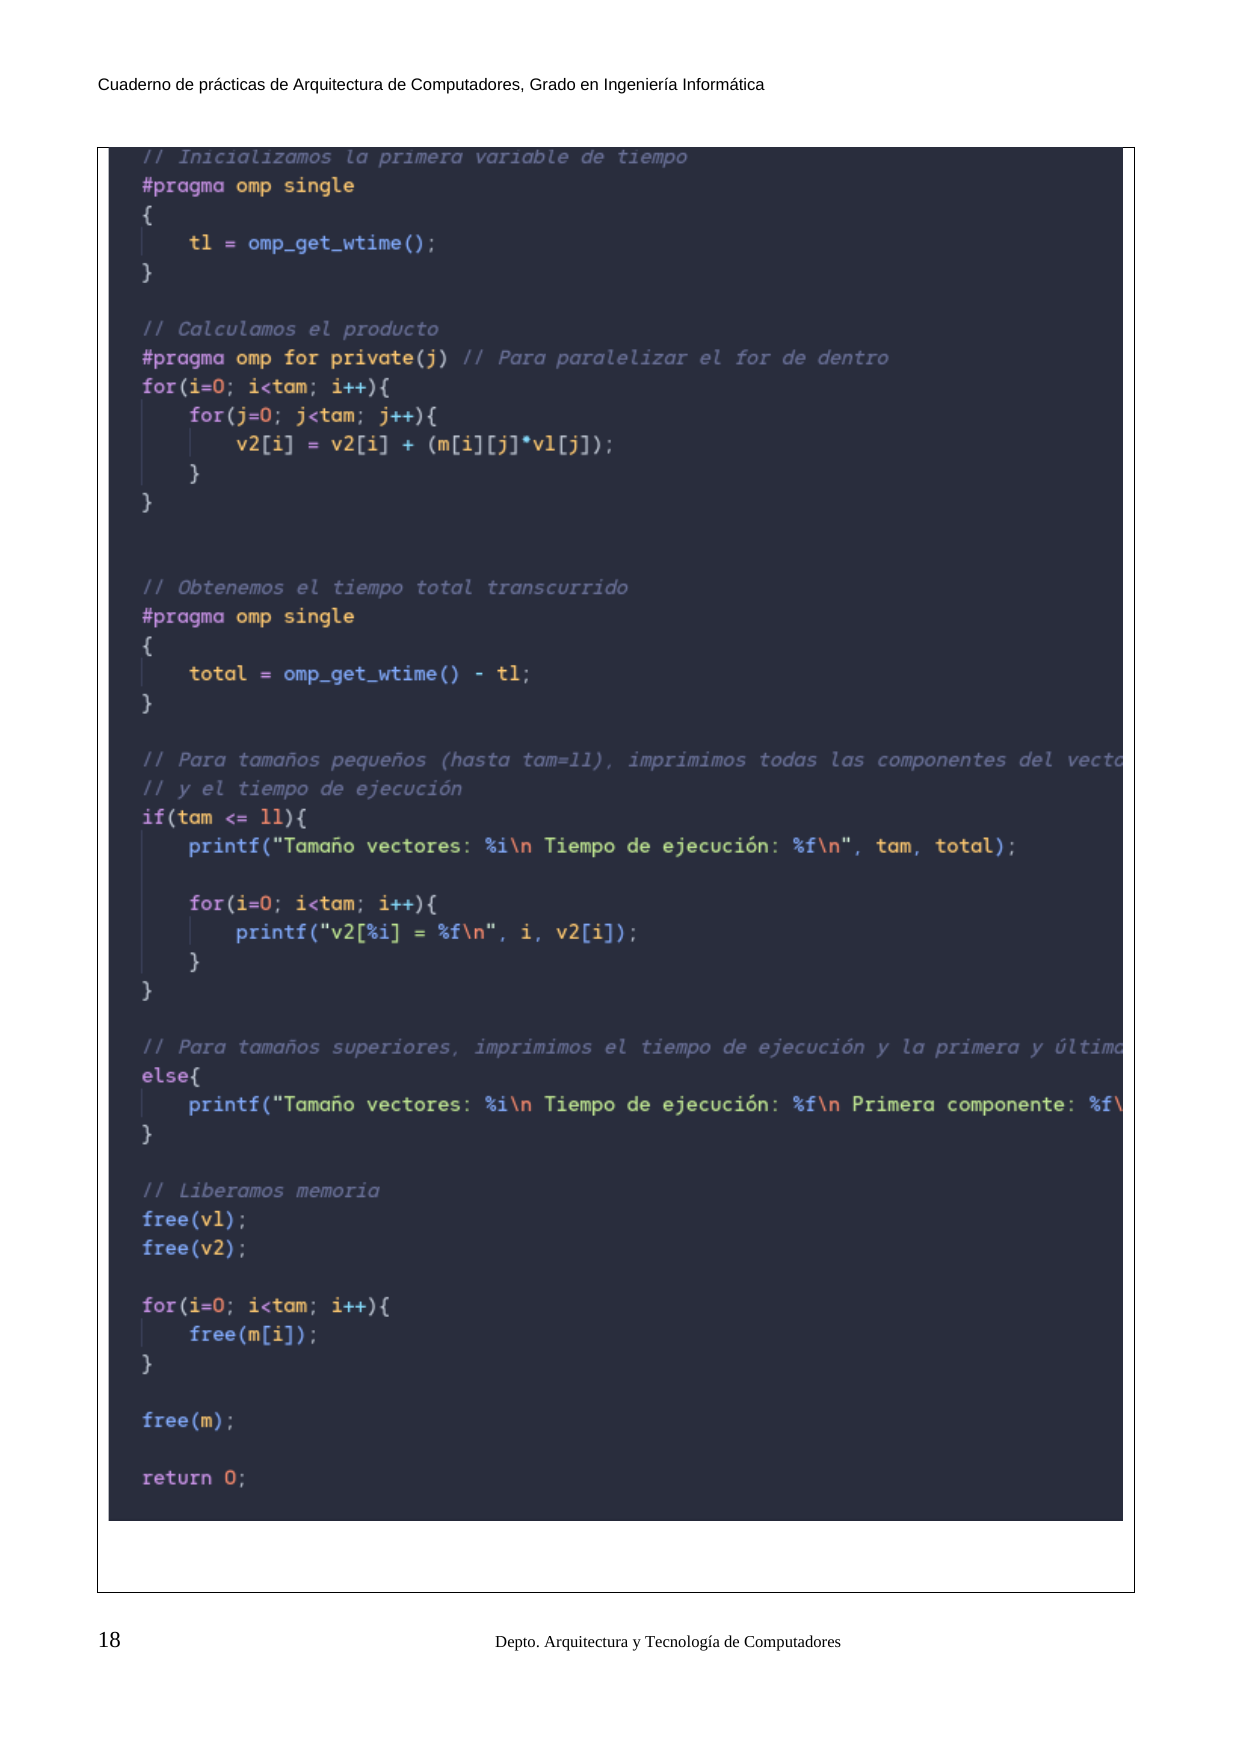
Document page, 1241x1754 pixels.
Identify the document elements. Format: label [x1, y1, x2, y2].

picture [108, 147, 1123, 1521]
table_header [98, 148, 1134, 1592]
